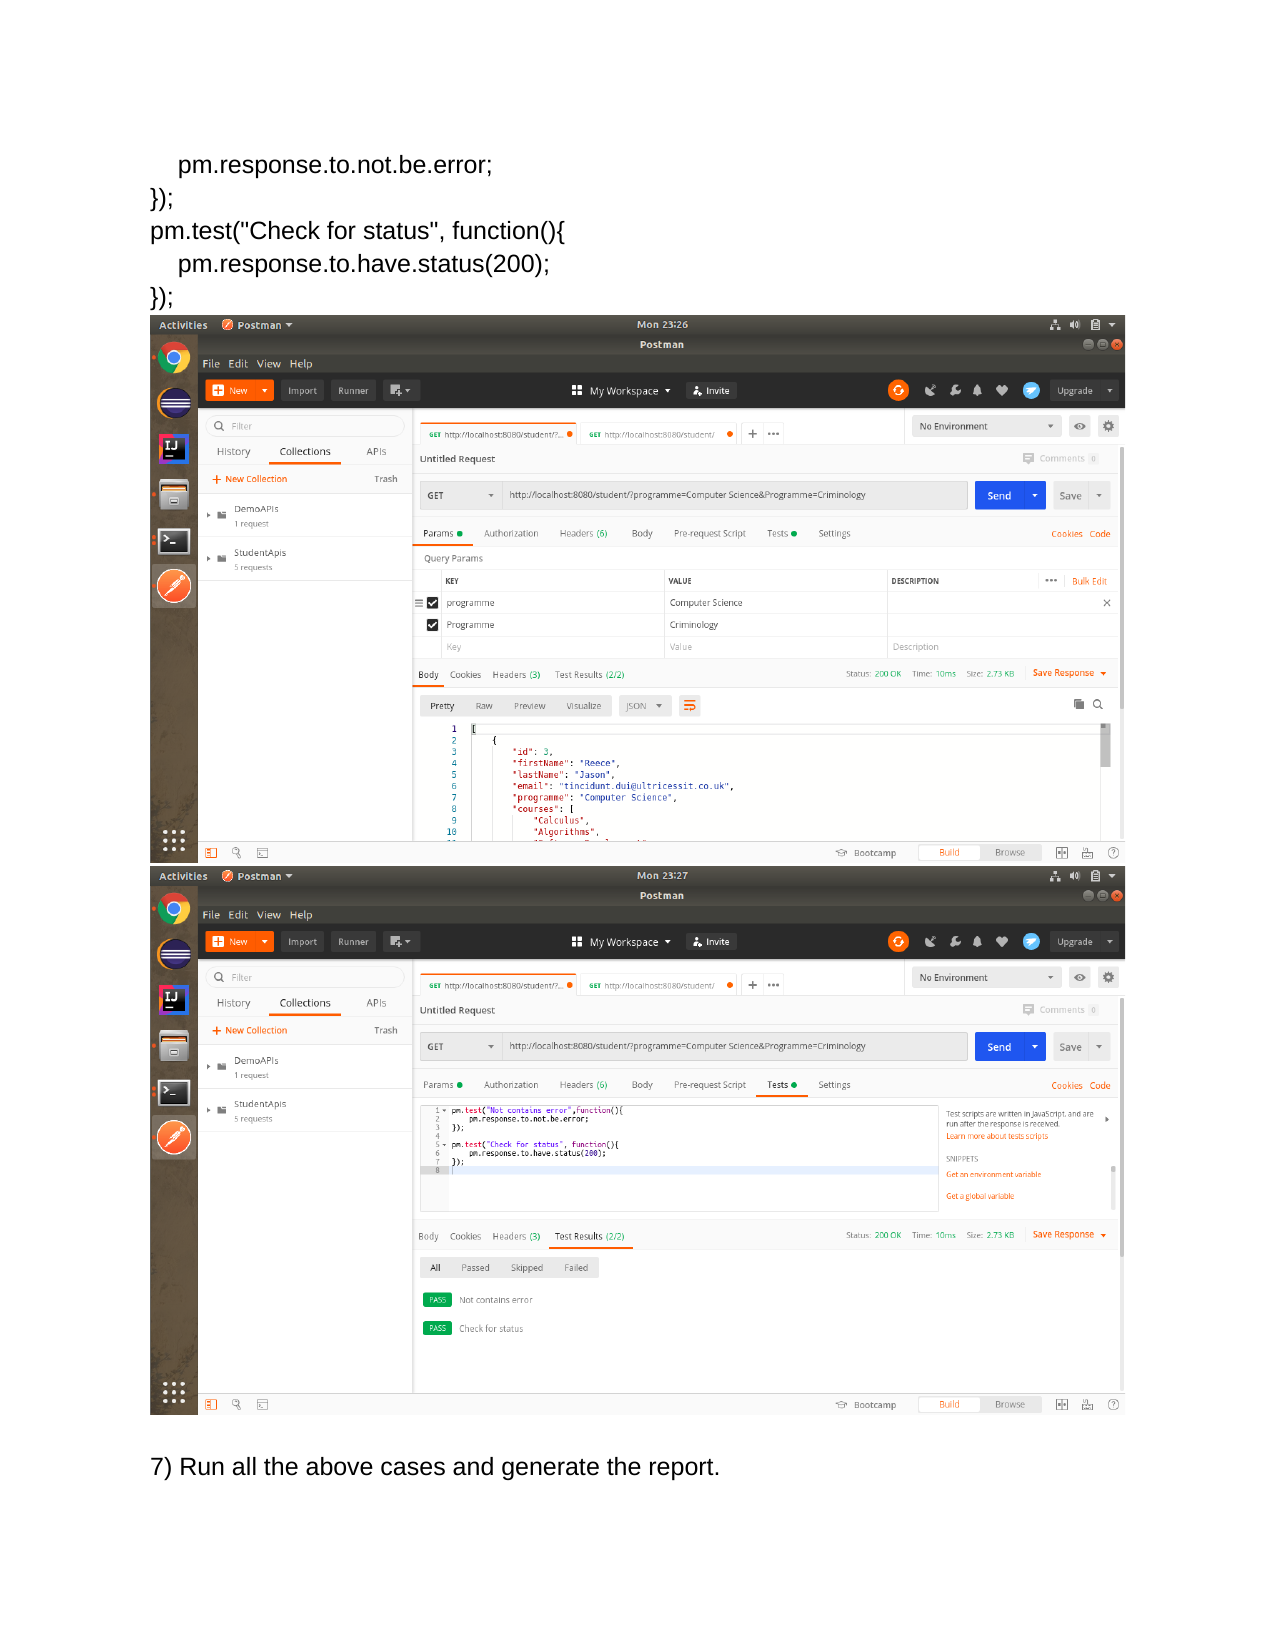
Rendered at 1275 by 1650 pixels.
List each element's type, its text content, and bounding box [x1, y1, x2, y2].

picture [150, 315, 1125, 863]
text }); [150, 183, 1125, 212]
picture [150, 866, 1125, 1415]
text pm.response.to.not.be.error; [150, 150, 1125, 179]
text pm.test("Check for status", function(){ [150, 216, 1125, 245]
text }); [150, 282, 1125, 311]
text pm.response.to.have.status(200); [150, 249, 1125, 278]
text 7) Run all the above cases and generate the report. [150, 1452, 1125, 1480]
